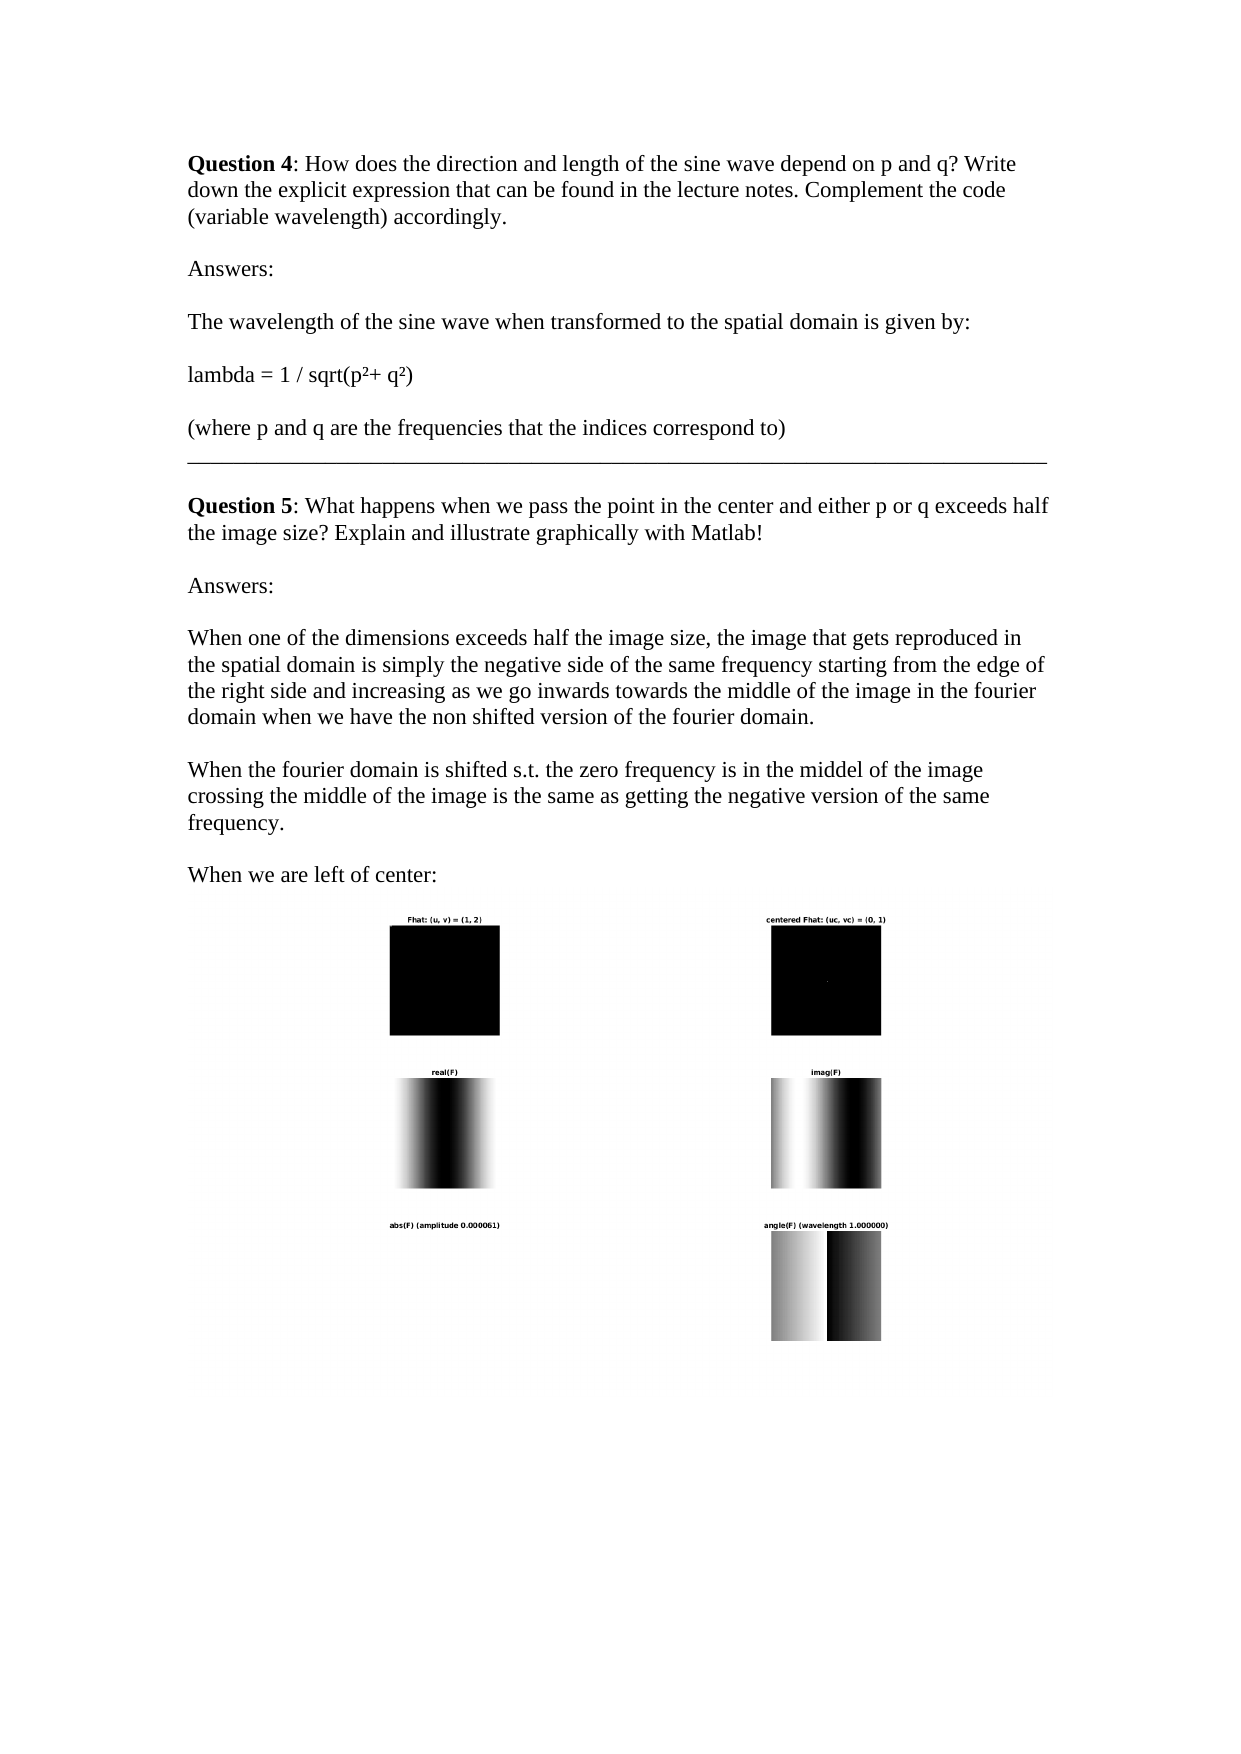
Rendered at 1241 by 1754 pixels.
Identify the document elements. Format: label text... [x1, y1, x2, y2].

text Answers: [187, 255, 1053, 282]
text lambda = 1 / sqrt(p²+ q²) [187, 361, 1053, 387]
text When we are left of center: [187, 862, 1053, 887]
text When one of the dimensions exceeds half the image size, the image that gets reproduced in the spatial domain is simply the negative side of the same frequency starting from the edge of the right side and increasing as we go inwards towards the middle of the image in the fourier domain when we have the non shifted version of the fourier domain. [187, 624, 1053, 730]
text When the fourier domain is shifted s.t. the zero frequency is in the middel of the image crossing the middle of the image is the same as getting the negative version of the same frequency. [187, 756, 1053, 835]
text (where p and q are the frequencies that the indices correspond to) [187, 413, 1053, 440]
text ___________________________________________________________________________ [187, 440, 1053, 466]
text Question 4: How does the direction and length of the sine wave depend on p and q? Write down the explicit expression that can be found in the lecture notes. Complement the code (variable wavelength) accordingly. [187, 150, 1053, 229]
text Question 5: What happens when we pass the point in the center and either p or q exceeds half the image size? Explain and illustrate graphically with Matlab! [187, 493, 1053, 545]
text The wavelength of the sine wave when transformed to the spatial domain is given by: [187, 308, 1053, 334]
text Answers: [187, 572, 1053, 598]
picture [187, 887, 1053, 1397]
